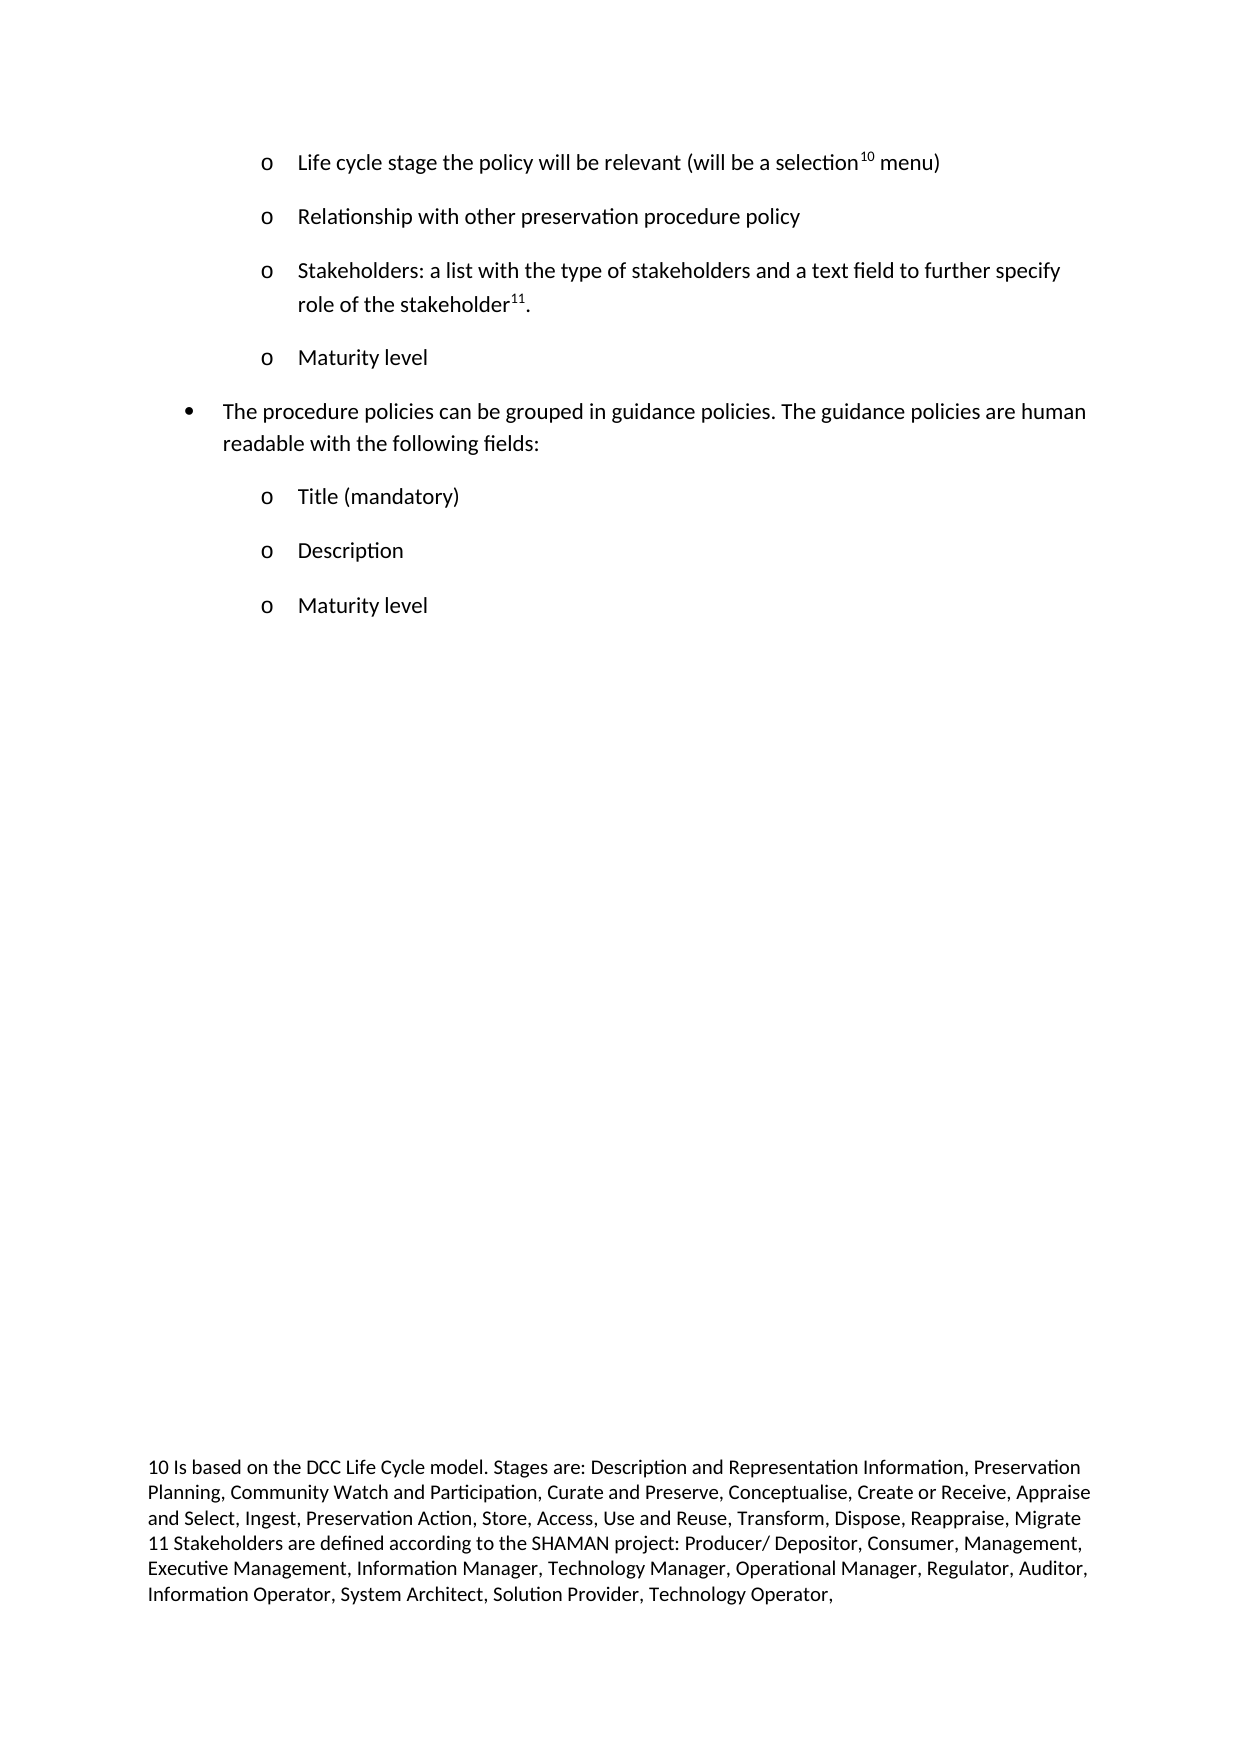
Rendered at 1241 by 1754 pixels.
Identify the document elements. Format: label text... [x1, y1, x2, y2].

list The procedure policies can be grouped in guidance policies. The guidance policies are human readable with the following fields: [185, 397, 1093, 457]
list Life cycle stage the policy will be relevant (will be a selection menu) [260, 148, 1093, 177]
list Relationship with other preservation procedure policy [260, 202, 1093, 231]
list Stakeholders are defined according to the SHAMAN project: Producer/ Depositor, Consumer, Management, Executive Management, Information Manager, Technology Manager, Operational Manager, Regulator, Auditor, Information Operator, System Architect, Solution Provider, Technology Operator, [148, 1530, 1093, 1606]
list Title (mandatory) [260, 482, 1093, 511]
list Description [260, 537, 1093, 566]
list Maturity level [260, 343, 1093, 372]
list Is based on the DCC Life Cycle model. Stages are: Description and Representation Information, Preservation Planning, Community Watch and Participation, Curate and Preserve, Conceptualise, Create or Receive, Appraise and Select, Ingest, Preservation Action, Store, Access, Use and Reuse, Transform, Dispose, Reappraise, Migrate [148, 1454, 1093, 1530]
list Stakeholders: a list with the type of stakeholders and a text field to further specify role of the stakeholder. [260, 256, 1093, 318]
list Maturity level [260, 591, 1093, 620]
